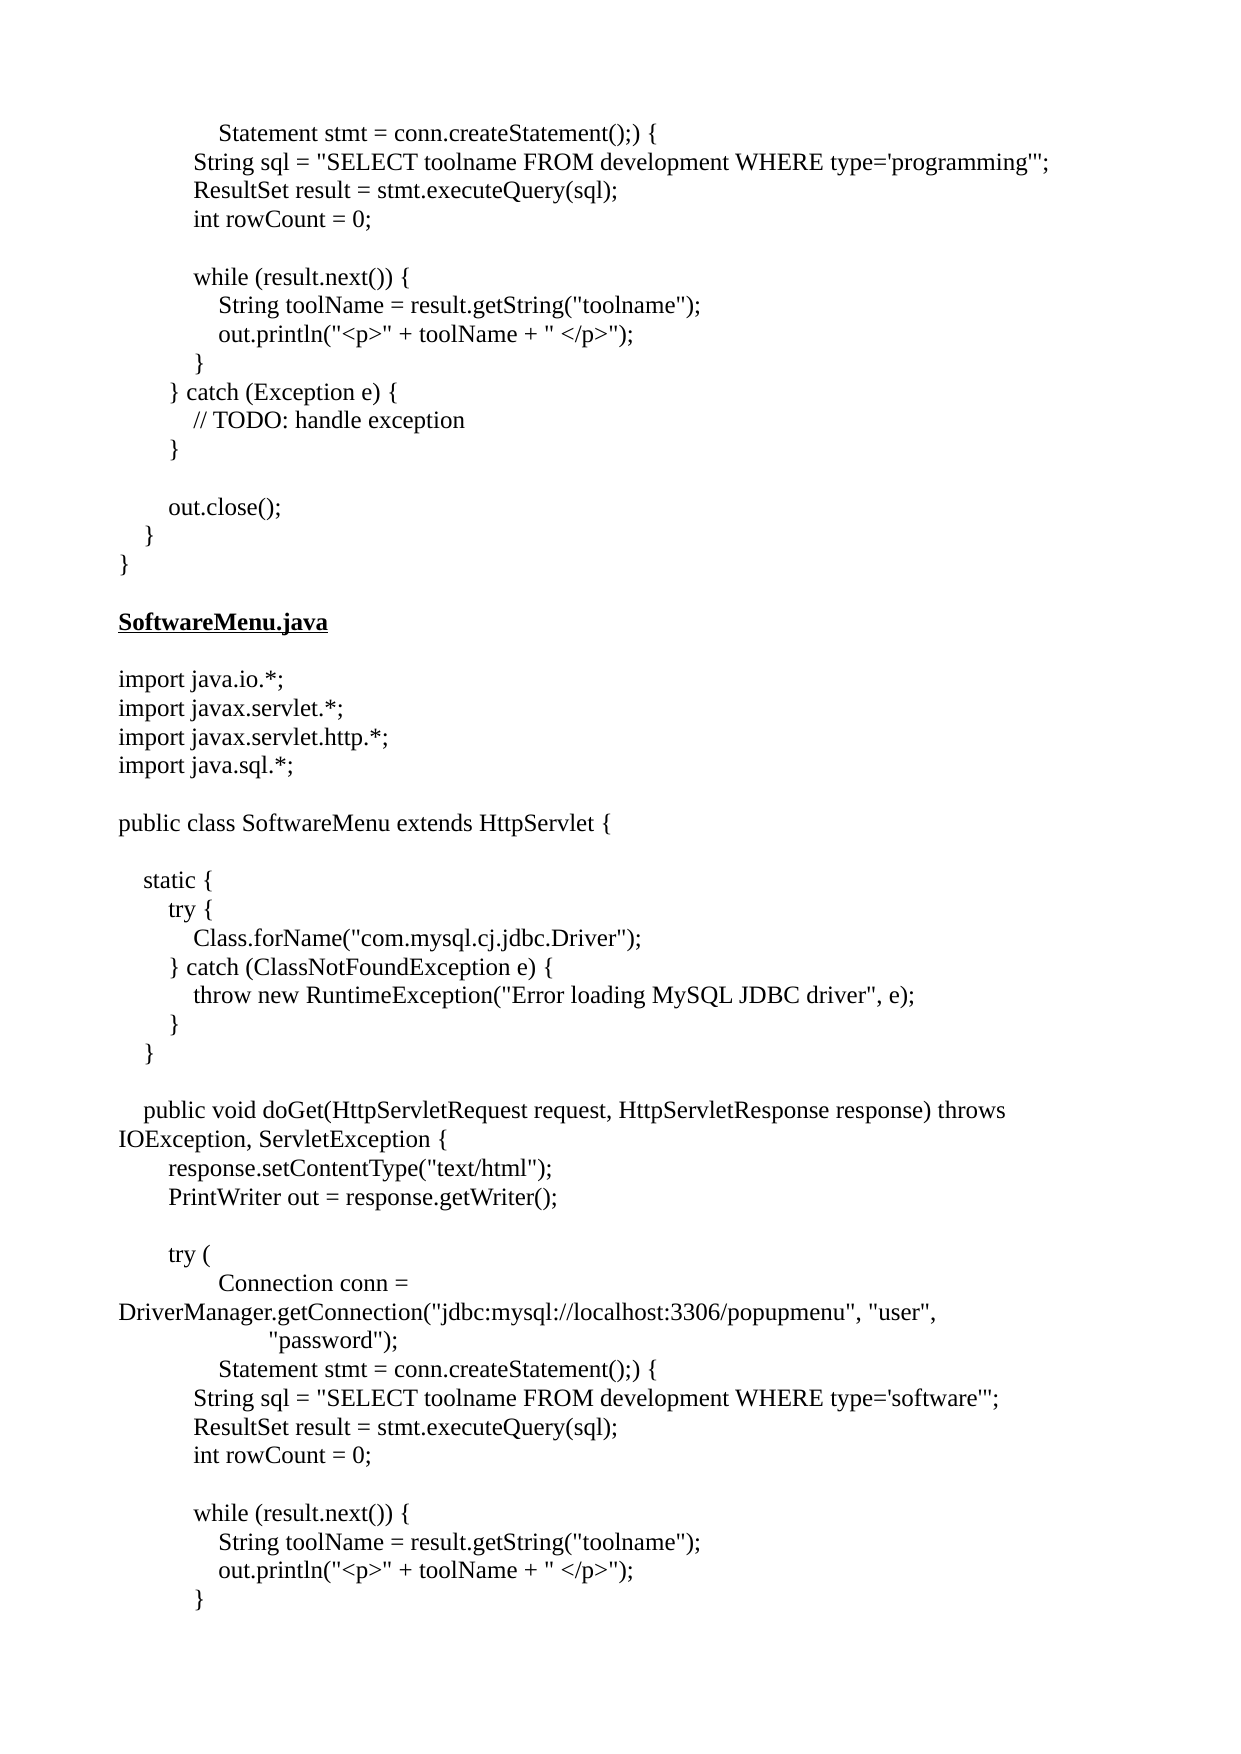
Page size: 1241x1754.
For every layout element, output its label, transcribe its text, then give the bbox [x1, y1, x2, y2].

text Class.forName("com.mysql.cj.jdbc.Driver"); [118, 923, 1122, 952]
text ResultSet result = stmt.executeQuery(sql); [118, 176, 1122, 204]
text } [118, 434, 1122, 463]
text String sql = "SELECT toolname FROM development WHERE type='programming'"; [118, 147, 1122, 176]
text PrintWriter out = response.getWriter(); [118, 1182, 1122, 1211]
text String sql = "SELECT toolname FROM development WHERE type='software'"; [118, 1383, 1122, 1412]
text while (result.next()) { [118, 1498, 1122, 1527]
text response.setContentType("text/html"); [118, 1153, 1122, 1182]
text Statement stmt = conn.createStatement();) { [118, 1354, 1122, 1383]
text public class SoftwareMenu extends HttpServlet { [118, 808, 1122, 837]
text out.close(); [118, 492, 1122, 521]
text import java.sql.*; [118, 751, 1122, 779]
text while (result.next()) { [118, 262, 1122, 291]
text SoftwareMenu.java [118, 607, 1122, 636]
text String toolName = result.getString("toolname"); [118, 1527, 1122, 1556]
text } [118, 348, 1122, 377]
text import java.io.*; [118, 664, 1122, 693]
text int rowCount = 0; [118, 204, 1122, 233]
text out.println("<p>" + toolName + " </p>"); [118, 319, 1122, 348]
text // TODO: handle exception [118, 406, 1122, 434]
text } catch (Exception e) { [118, 377, 1122, 406]
text } [118, 1584, 1122, 1613]
text Statement stmt = conn.createStatement();) { [118, 118, 1122, 147]
text try ( [118, 1239, 1122, 1268]
text public void doGet(HttpServletRequest request, HttpServletResponse response) throws IOException, ServletException { [118, 1096, 1122, 1153]
text throw new RuntimeException("Error loading MySQL JDBC driver", e); [118, 981, 1122, 1009]
text ResultSet result = stmt.executeQuery(sql); [118, 1412, 1122, 1441]
text import javax.servlet.*; [118, 693, 1122, 722]
text } [118, 549, 1122, 578]
text try { [118, 894, 1122, 923]
text String toolName = result.getString("toolname"); [118, 291, 1122, 319]
text } [118, 1038, 1122, 1067]
text import javax.servlet.http.*; [118, 722, 1122, 751]
text out.println("<p>" + toolName + " </p>"); [118, 1556, 1122, 1584]
text Connection conn = DriverManager.getConnection("jdbc:mysql://localhost:3306/popupmenu", "user", [118, 1268, 1122, 1326]
text } catch (ClassNotFoundException e) { [118, 952, 1122, 981]
text } [118, 1009, 1122, 1038]
text int rowCount = 0; [118, 1441, 1122, 1469]
text static { [118, 866, 1122, 894]
text "password"); [118, 1326, 1122, 1354]
text } [118, 521, 1122, 549]
